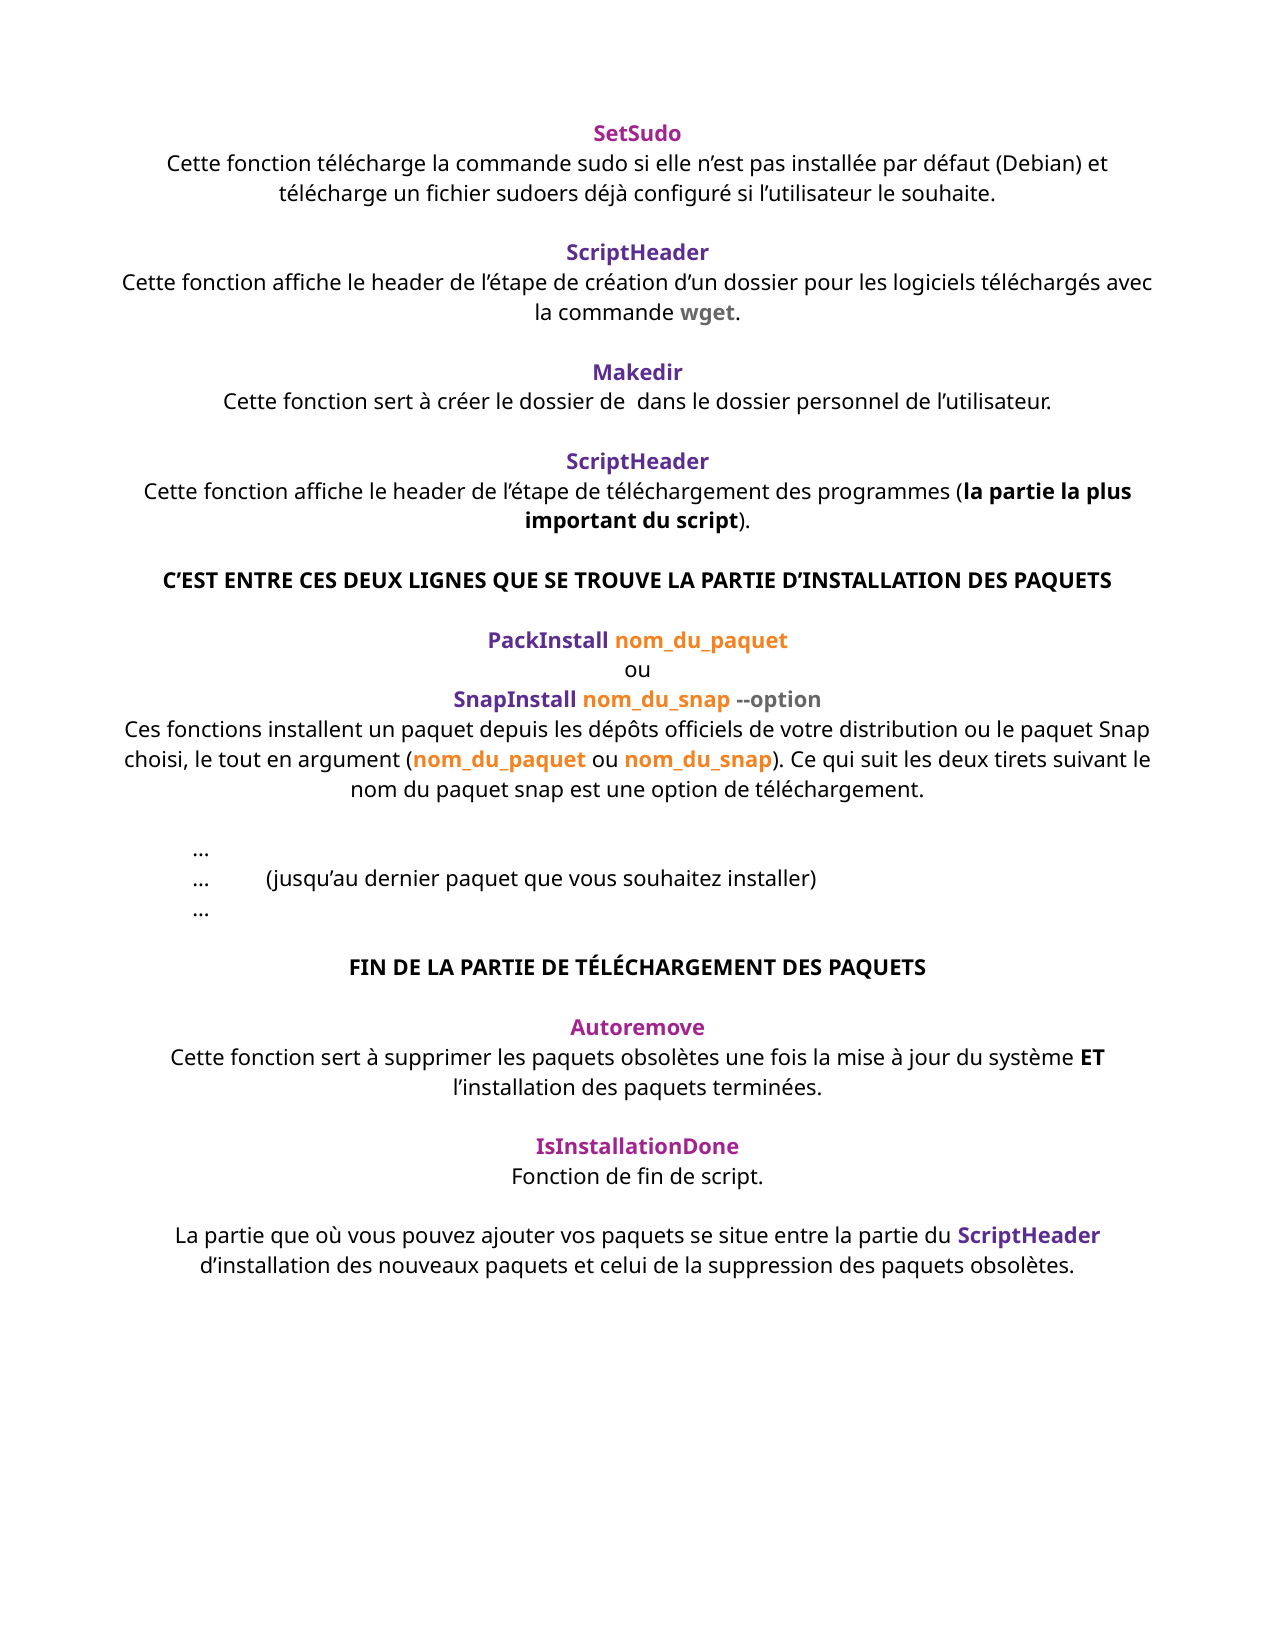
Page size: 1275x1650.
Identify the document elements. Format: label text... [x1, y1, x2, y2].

text … (jusqu’au dernier paquet que vous souhaitez installer) [118, 863, 1157, 893]
text Cette fonction affiche le header de l’étape de téléchargement des programmes (la partie la plus important du script). [118, 476, 1157, 535]
text Autoremove [118, 1012, 1157, 1042]
text ScriptHeader [118, 237, 1157, 267]
text Ces fonctions installent un paquet depuis les dépôts officiels de votre distribution ou le paquet Snap choisi, le tout en argument (nom_du_paquet ou nom_du_snap). Ce qui suit les deux tirets suivant le nom du paquet snap est une option de téléchargement. [118, 714, 1157, 803]
text PackInstall nom_du_paquet [118, 624, 1157, 654]
text Cette fonction affiche le header de l’étape de création d’un dossier pour les logiciels téléchargés avec la commande wget. [118, 267, 1157, 327]
text FIN DE LA PARTIE DE TÉLÉCHARGEMENT DES PAQUETS [118, 952, 1157, 982]
text ou [118, 654, 1157, 684]
text ScriptHeader [118, 446, 1157, 476]
text Fonction de fin de script. [118, 1161, 1157, 1191]
text Cette fonction télécharge la commande sudo si elle n’est pas installée par défaut (Debian) et télécharge un fichier sudoers déjà configuré si l’utilisateur le souhaite. [118, 148, 1157, 207]
text SnapInstall nom_du_snap --option [118, 684, 1157, 714]
text C’EST ENTRE CES DEUX LIGNES QUE SE TROUVE LA PARTIE D’INSTALLATION DES PAQUETS [118, 565, 1157, 595]
text Cette fonction sert à créer le dossier de dans le dossier personnel de l’utilisateur. [118, 386, 1157, 416]
text SetSudo [118, 118, 1157, 148]
text … [118, 893, 1157, 922]
text Makedir [118, 356, 1157, 386]
text La partie que où vous pouvez ajouter vos paquets se situe entre la partie du ScriptHeader d’installation des nouveaux paquets et celui de la suppression des paquets obsolètes. [118, 1220, 1157, 1280]
text Cette fonction sert à supprimer les paquets obsolètes une fois la mise à jour du système ET l’installation des paquets terminées. [118, 1042, 1157, 1101]
text IsInstallationDone [118, 1131, 1157, 1161]
text … [118, 833, 1157, 863]
